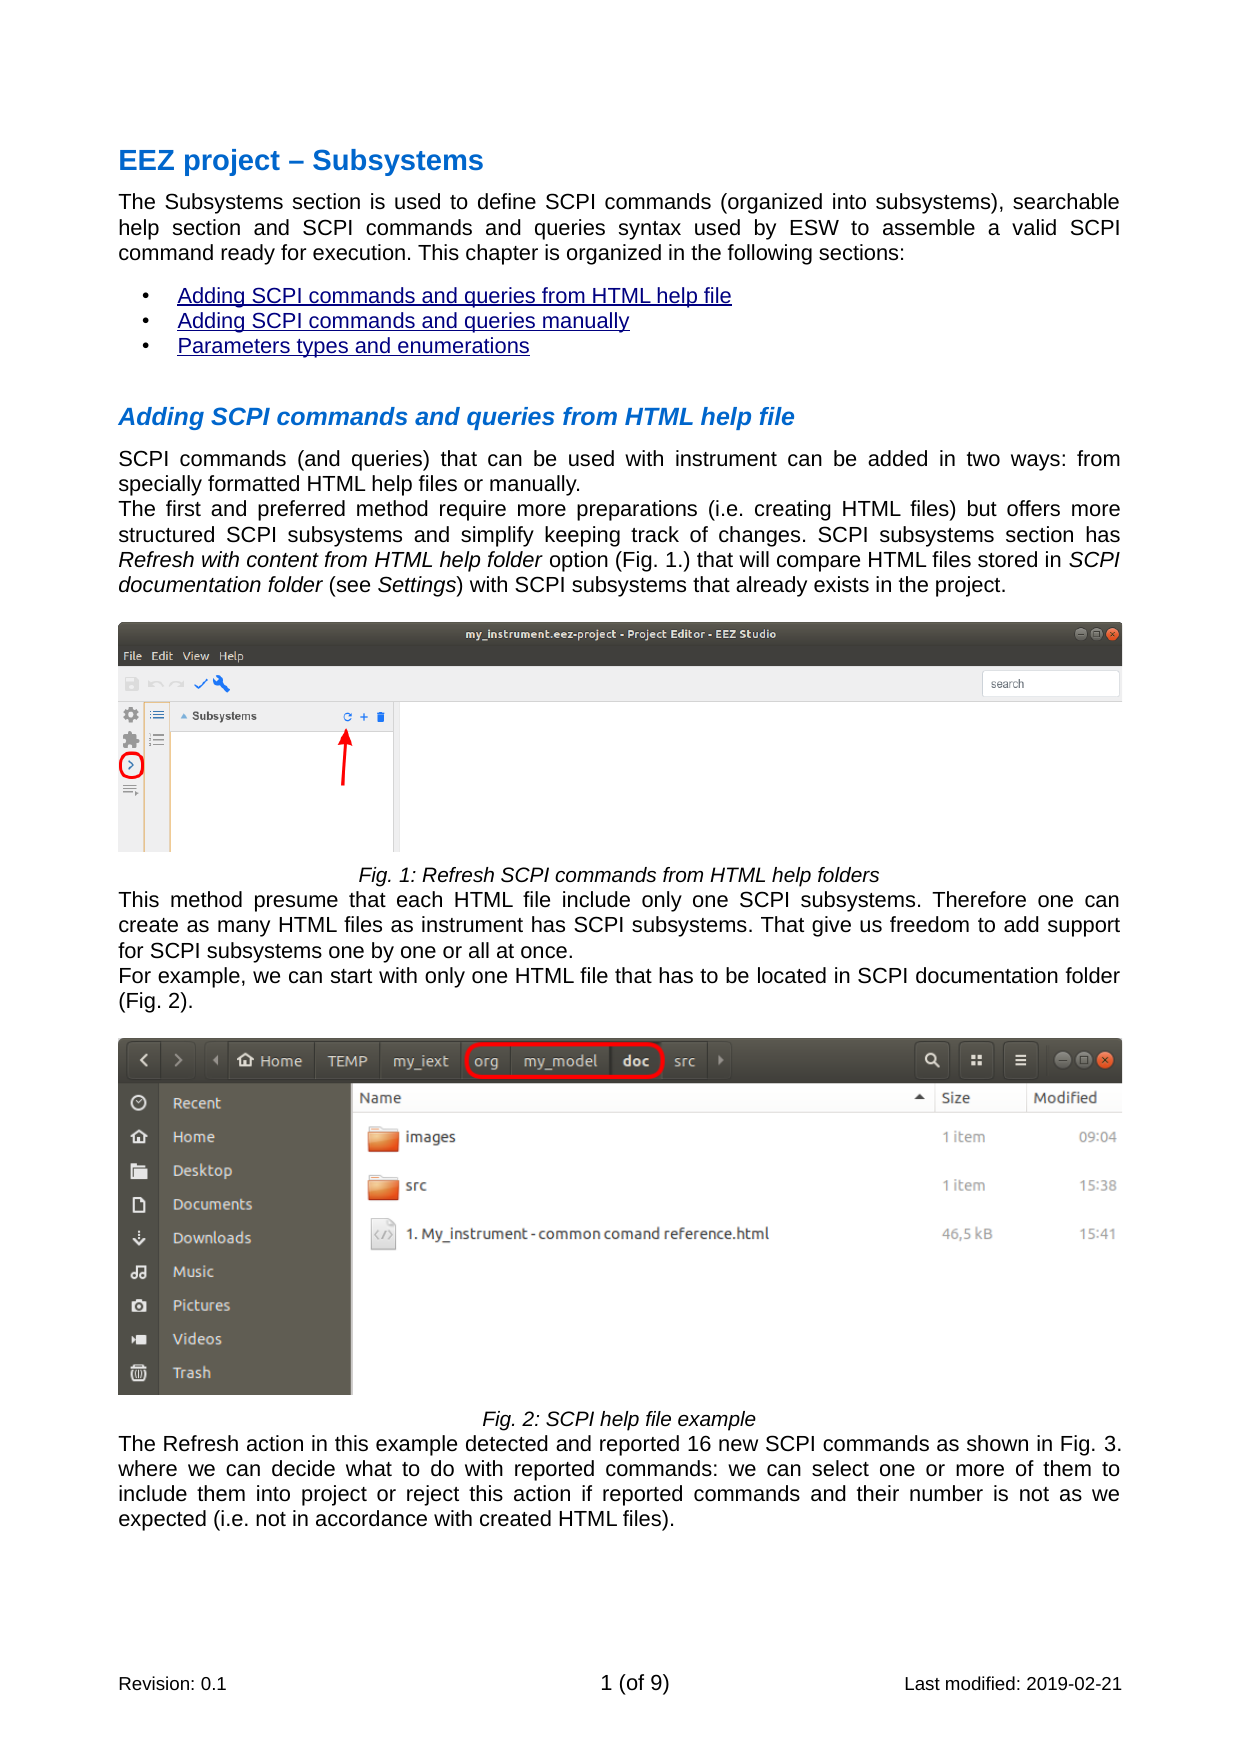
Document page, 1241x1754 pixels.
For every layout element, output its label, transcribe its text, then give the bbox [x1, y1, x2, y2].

text The first and preferred method require more preparations (i.e. creating HTML files) but offers more structured SCPI subsystems and simplify keeping track of changes. SCPI subsystems section has Refresh with content from HTML help folder option (Fig. 1.) that will compare HTML files stored in SCPI documentation folder (see Settings) with SCPI subsystems that already exists in the project. [118, 496, 1122, 597]
picture [118, 622, 1123, 852]
text Fig. 2: SCPI help file example [118, 1395, 1122, 1431]
text Fig. 1: Refresh SCPI commands from HTML help folders [118, 852, 1122, 887]
list Adding SCPI commands and queries manually [142, 308, 1110, 333]
list Adding SCPI commands and queries from HTML help file [142, 282, 1110, 308]
text SCPI commands (and queries) that can be used with instrument can be added in two ways: from specially formatted HTML help files or manually. [118, 446, 1122, 496]
text The Refresh action in this example detected and reported 16 new SCPI commands as shown in Fig. 3. where we can decide what to do with reported commands: we can select one or more of them to include them into project or reject this action if reported commands and their number is not as we expected (i.e. not in accordance with created HTML files). [118, 1431, 1122, 1532]
subtitle Adding SCPI commands and queries from HTML help file [118, 402, 1122, 431]
picture [118, 1038, 1123, 1395]
subtitle EEZ project – Subsystems [118, 143, 1122, 177]
text For example, we can start with only one HTML file that has to be located in SCPI documentation folder (Fig. 2). [118, 963, 1122, 1013]
text This method presume that each HTML file include only one SCPI subsystems. Therefore one can create as many HTML files as instrument has SCPI subsystems. That give us freedom to add support for SCPI subsystems one by one or all at once. [118, 887, 1122, 963]
list Parameters types and enumerations [142, 333, 1110, 358]
text The Subsystems section is used to define SCPI commands (organized into subsystems), searchable help section and SCPI commands and queries syntax used by ESW to assemble a valid SCPI command ready for execution. This chapter is organized in the following sections: [118, 189, 1122, 265]
